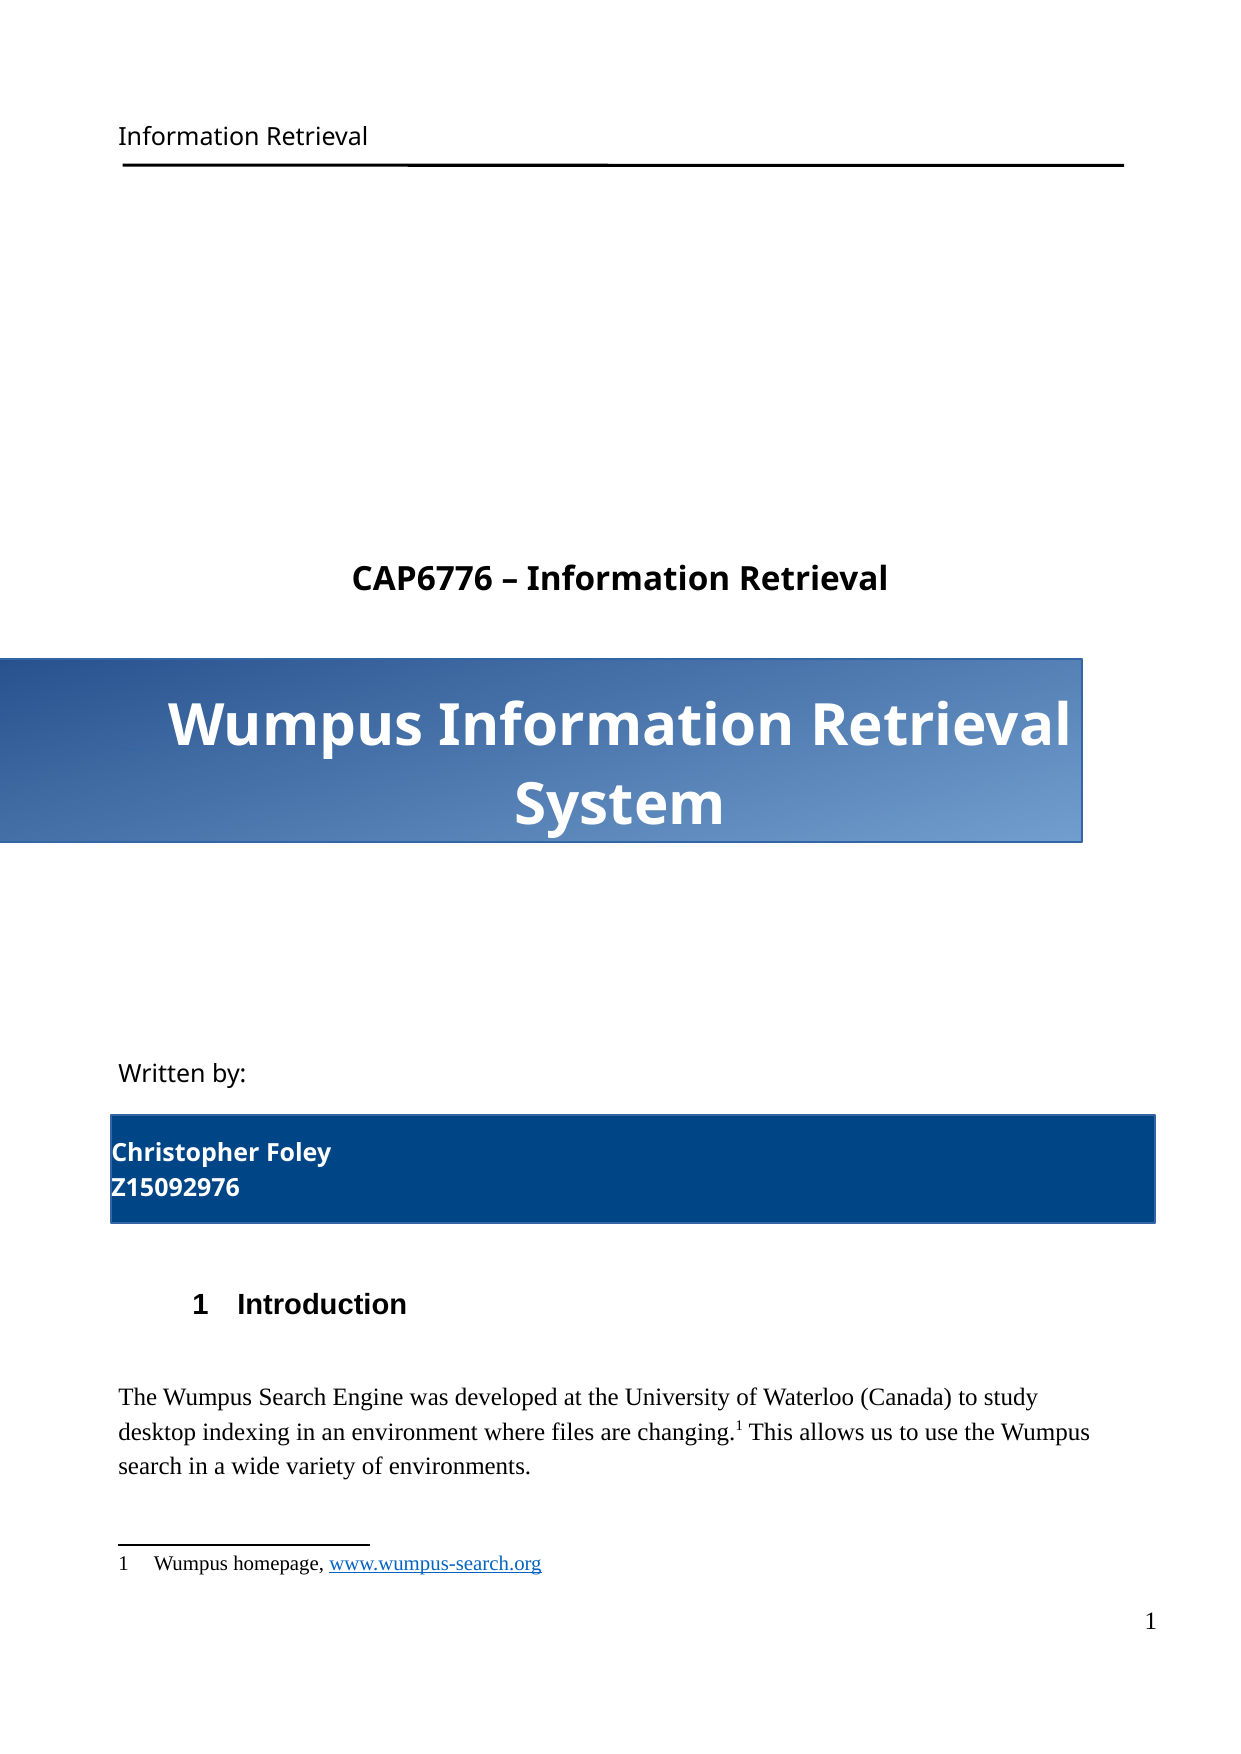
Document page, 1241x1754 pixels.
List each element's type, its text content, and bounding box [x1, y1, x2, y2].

text CAP6776 – Information Retrieval [118, 555, 1122, 600]
subtitle Introduction [192, 1287, 1122, 1321]
text Christopher Foley [111, 1135, 1156, 1169]
text The Wumpus Search Engine was developed at the University of Waterloo (Canada) to study desktop indexing in an environment where files are changing. This allows us to use the Wumpus search in a wide variety of environments. [118, 1382, 1122, 1480]
text Z15092976 [111, 1169, 1156, 1203]
text Wumpus homepage, www.wumpus-search.org [118, 1551, 1122, 1575]
title Wumpus Information Retrieval System [118, 683, 1122, 842]
text Written by: [118, 1055, 1122, 1089]
